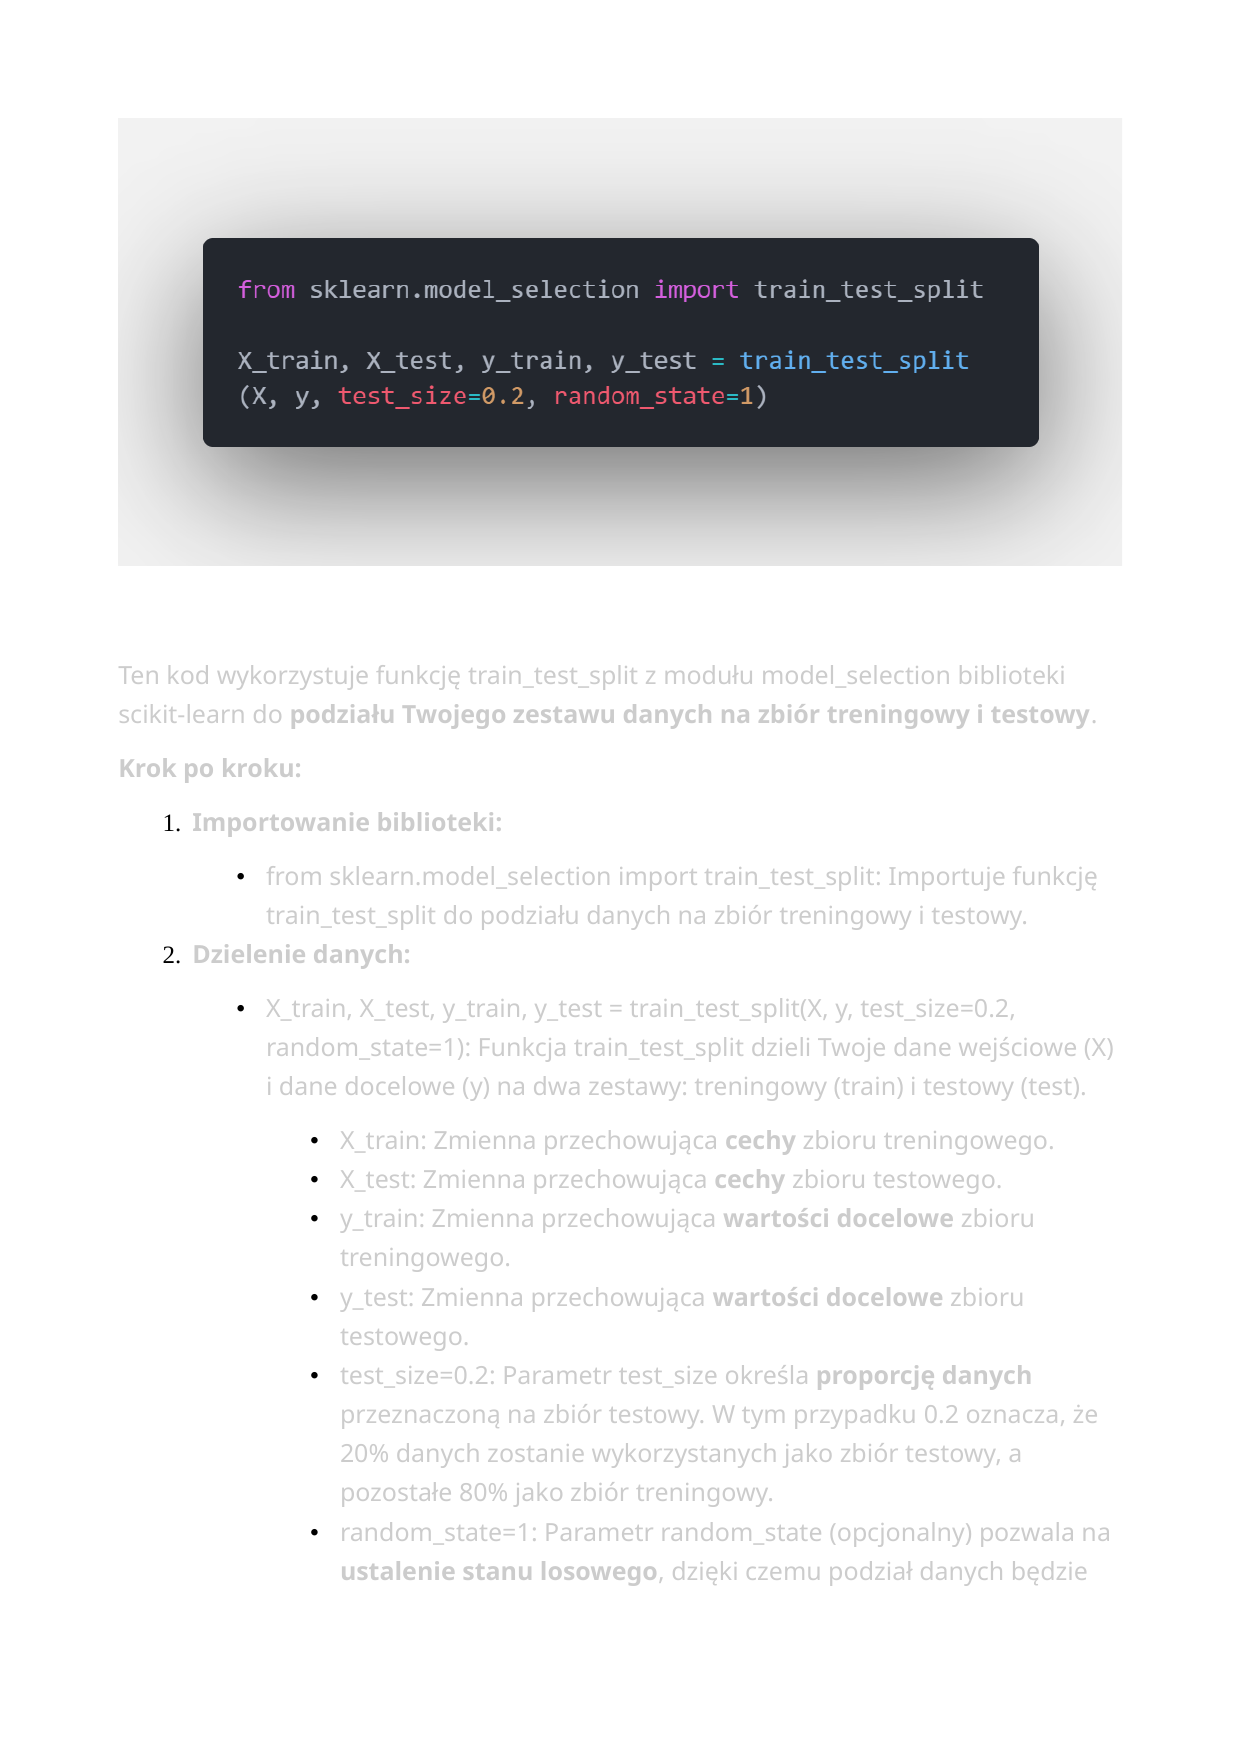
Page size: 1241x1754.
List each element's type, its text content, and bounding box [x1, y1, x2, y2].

list Dzielenie danych: [162, 937, 1122, 971]
list Importowanie biblioteki: [162, 805, 1122, 839]
list random_state=1: Parametr random_state (opcjonalny) pozwala na ustalenie stanu losowego, dzięki czemu podział danych będzie [310, 1514, 1122, 1587]
list X_train, X_test, y_train, y_test = train_test_split(X, y, test_size=0.2, random_state=1): Funkcja train_test_split dzieli Twoje dane wejściowe (X) i dane docelowe (y) na dwa zestawy: treningowy (train) i testowy (test). [236, 991, 1122, 1103]
list X_train: Zmienna przechowująca cechy zbioru treningowego. [310, 1123, 1122, 1157]
list y_test: Zmienna przechowująca wartości docelowe zbioru testowego. [310, 1279, 1122, 1352]
list y_train: Zmienna przechowująca wartości docelowe zbioru treningowego. [310, 1201, 1122, 1274]
list test_size=0.2: Parametr test_size określa proporcję danych przeznaczoną na zbiór testowy. W tym przypadku 0.2 oznacza, że 20% danych zostanie wykorzystanych jako zbiór testowy, a pozostałe 80% jako zbiór treningowy. [310, 1358, 1122, 1509]
text Ten kod wykorzystuje funkcję train_test_split z modułu model_selection biblioteki scikit-learn do podziału Twojego zestawu danych na zbiór treningowy i testowy. [118, 658, 1122, 731]
list from sklearn.model_selection import train_test_split: Importuje funkcję train_test_split do podziału danych na zbiór treningowy i testowy. [236, 858, 1122, 932]
text Krok po kroku: [118, 751, 1122, 785]
list X_test: Zmienna przechowująca cechy zbioru testowego. [310, 1162, 1122, 1196]
picture [118, 118, 1123, 566]
